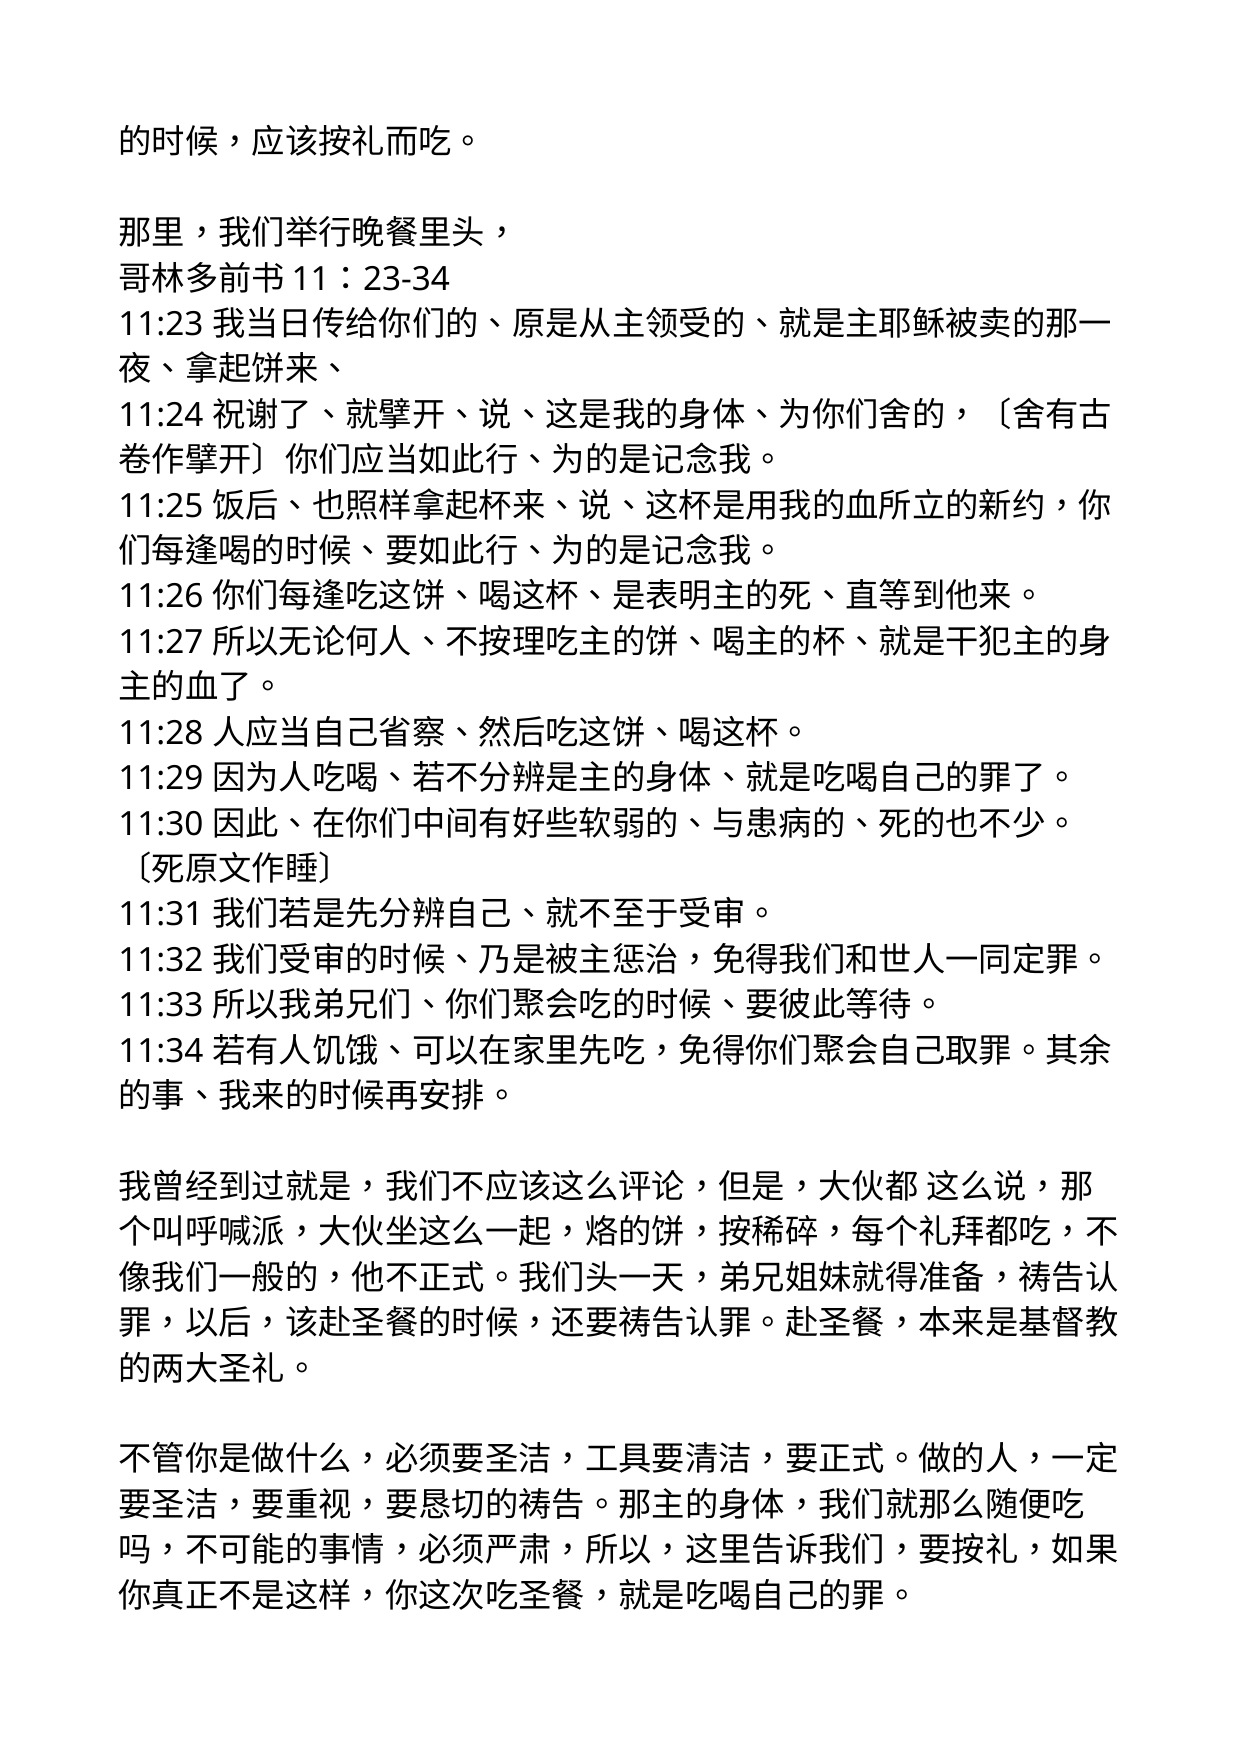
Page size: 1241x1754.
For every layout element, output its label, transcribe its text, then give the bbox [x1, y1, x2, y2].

text 11:25 饭后、也照样拿起杯来、说、这杯是用我的血所立的新约，你们每逢喝的时候、要如此行、为的是记念我。 [118, 481, 1122, 572]
text 11:30 因此、在你们中间有好些软弱的、与患病的、死的也不少。〔死原文作睡〕 [118, 799, 1122, 890]
text 11:34 若有人饥饿、可以在家里先吃，免得你们聚会自己取罪。其余的事、我来的时候再安排。 [118, 1026, 1122, 1117]
text 那里，我们举行晚餐里头， [118, 209, 1122, 254]
text 11:23 我当日传给你们的、原是从主领受的、就是主耶稣被卖的那一夜、拿起饼来、 [118, 300, 1122, 391]
text 11:32 我们受审的时候、乃是被主惩治，免得我们和世人一同定罪。 [118, 936, 1122, 981]
text 11:26 你们每逢吃这饼、喝这杯、是表明主的死、直等到他来。 [118, 572, 1122, 618]
text 哥林多前书11：23-34 [118, 254, 1122, 300]
text 11:31 我们若是先分辨自己、就不至于受审。 [118, 890, 1122, 936]
text 11:24 祝谢了、就擘开、说、这是我的身体、为你们舍的，〔舍有古卷作擘开〕你们应当如此行、为的是记念我。 [118, 391, 1122, 481]
text 11:28 人应当自己省察、然后吃这饼、喝这杯。 [118, 708, 1122, 754]
text 11:29 因为人吃喝、若不分辨是主的身体、就是吃喝自己的罪了。 [118, 754, 1122, 799]
text 11:27 所以无论何人、不按理吃主的饼、喝主的杯、就是干犯主的身主的血了。 [118, 618, 1122, 708]
text 不管你是做什么，必须要圣洁，工具要清洁，要正式。做的人，一定要圣洁，要重视，要恳切的祷告。那主的身体，我们就那么随便吃吗，不可能的事情，必须严肃，所以，这里告诉我们，要按礼，如果你真正不是这样，你这次吃圣餐，就是吃喝自己的罪。 [118, 1435, 1122, 1617]
text 我曾经到过就是，我们不应该这么评论，但是，大伙都 这么说，那个叫呼喊派，大伙坐这么一起，烙的饼，按稀碎，每个礼拜都吃，不像我们一般的，他不正式。我们头一天，弟兄姐妹就得准备，祷告认罪，以后，该赴圣餐的时候，还要祷告认罪。赴圣餐，本来是基督教的两大圣礼。 [118, 1163, 1122, 1390]
text 11:33 所以我弟兄们、你们聚会吃的时候、要彼此等待。 [118, 981, 1122, 1026]
text 的时候，应该按礼而吃。 [118, 118, 1122, 163]
